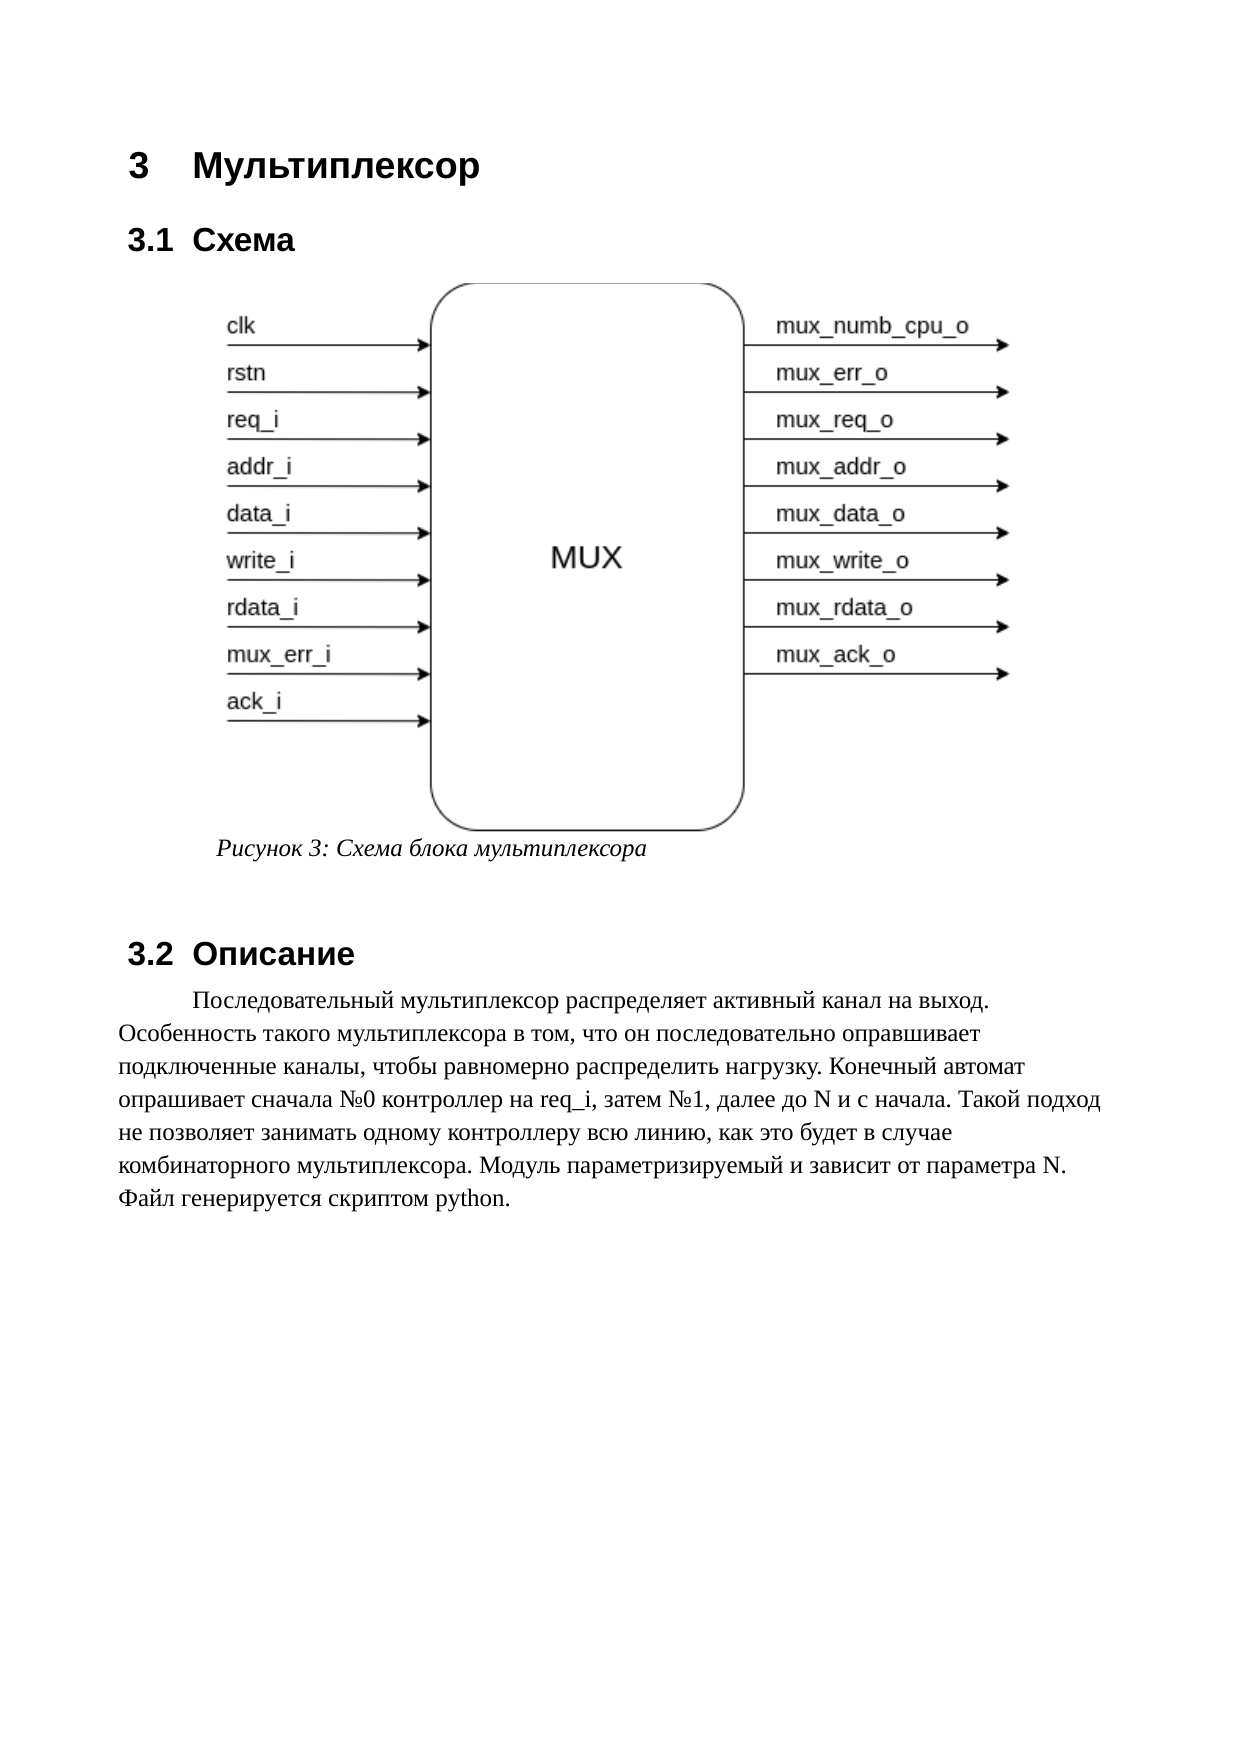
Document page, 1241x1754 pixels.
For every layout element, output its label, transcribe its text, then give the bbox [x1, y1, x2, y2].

subtitle Схема [118, 219, 1122, 258]
subtitle Мультиплексор [118, 143, 1122, 186]
subtitle Описание [118, 934, 1122, 973]
text Последовательный мультиплексор распределяет активный канал на выход. Особенность такого мультиплексора в том, что он последовательно оправшивает подключенные каналы, чтобы равномерно распределить нагрузку. Конечный автомат опрашивает сначала №0 контроллер на req_i, затем №1, далее до N и с начала. Такой подход не позволяет занимать одному контроллеру всю линию, как это будет в случае комбинаторного мультиплексора. Модуль параметризируемый и зависит от параметра N. Файл генерируется скриптом python. [118, 985, 1122, 1212]
text Рисунок 3: Схема блока мультиплексора [216, 833, 1024, 862]
picture [216, 283, 1024, 833]
